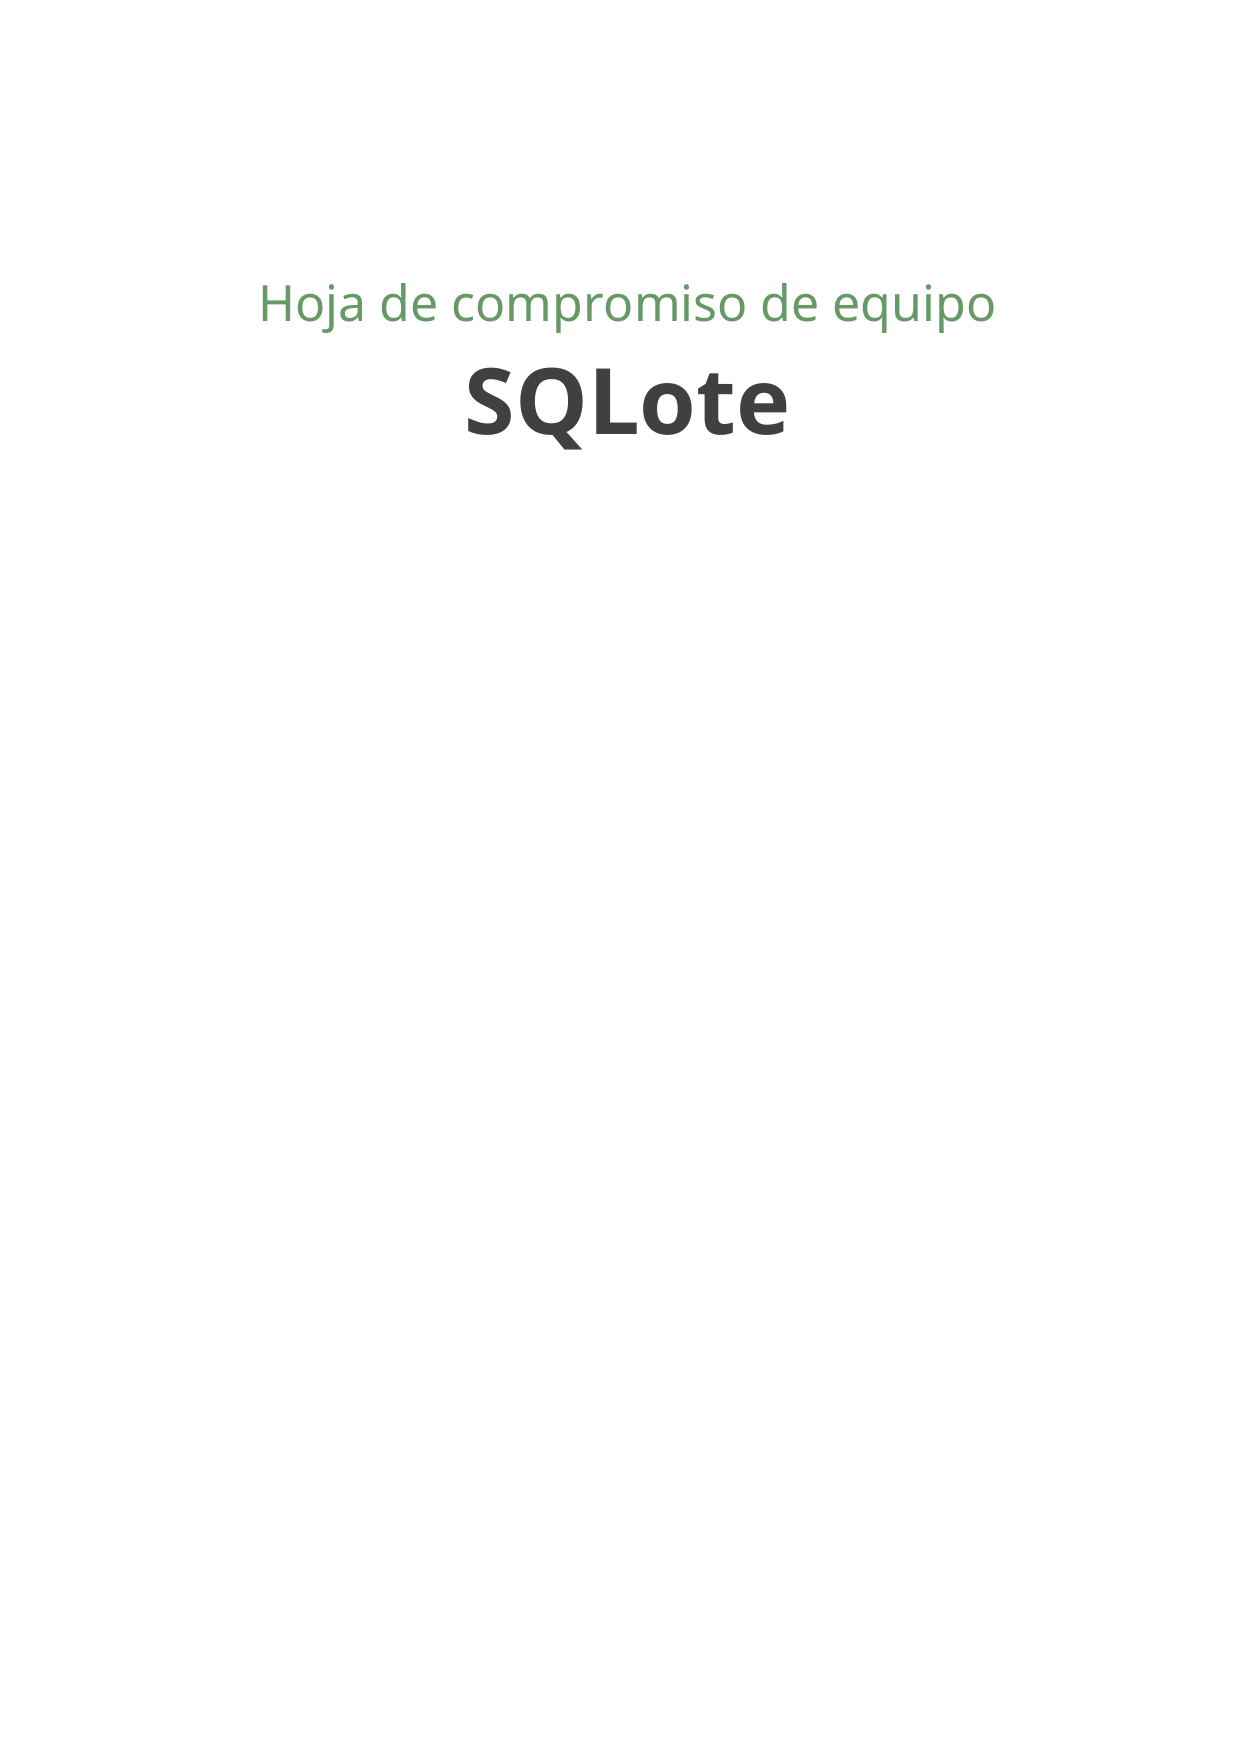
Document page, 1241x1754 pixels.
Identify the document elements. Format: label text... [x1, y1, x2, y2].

subtitle Hoja de compromiso de equipo SQLote [133, 268, 1122, 461]
